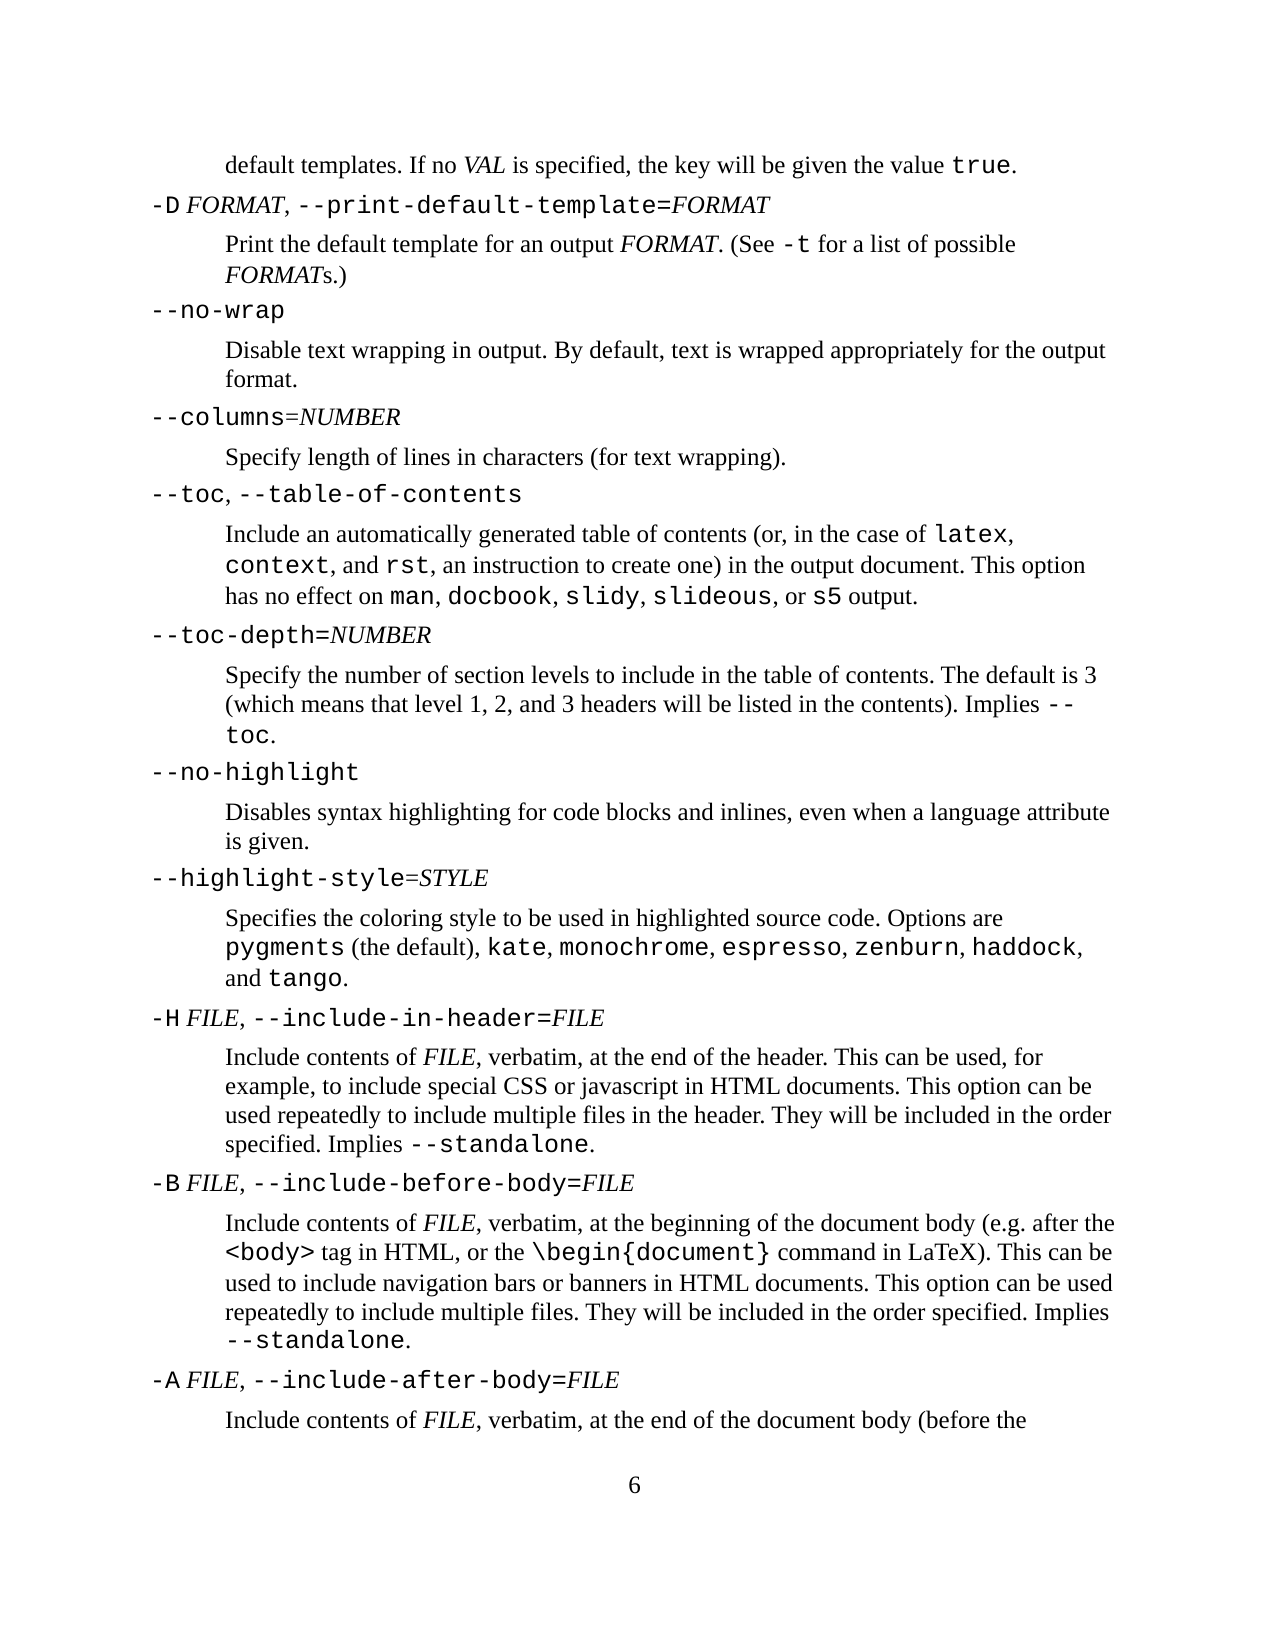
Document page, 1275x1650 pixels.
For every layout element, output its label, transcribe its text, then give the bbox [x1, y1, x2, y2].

text -A FILE, --include-after-body=FILE [150, 1365, 1125, 1396]
text -H FILE, --include-in-header=FILE [150, 1003, 1125, 1033]
text -D FORMAT, --print-default-template=FORMAT [150, 190, 1125, 221]
text Specifies the coloring style to be used in highlighted source code. Options are pygments (the default), kate, monochrome, espresso, zenburn, haddock, and tango. [225, 903, 1125, 994]
text -B FILE, --include-before-body=FILE [150, 1168, 1125, 1199]
text --highlight-style=STYLE [150, 863, 1125, 894]
text Disable text wrapping in output. By default, text is wrapped appropriately for the output format. [225, 335, 1125, 393]
text --columns=NUMBER [150, 402, 1125, 433]
text Include contents of FILE, verbatim, at the end of the document body (before the [225, 1405, 1125, 1434]
text --toc-depth=NUMBER [150, 621, 1125, 651]
text --no-wrap [150, 298, 1125, 326]
text Include contents of FILE, verbatim, at the end of the header. This can be used, for example, to include special CSS or javascript in HTML documents. This option can be used repeatedly to include multiple files in the header. They will be included in the order specified. Implies --standalone. [225, 1042, 1125, 1159]
text Disables syntax highlighting for code blocks and inlines, even when a language attribute is given. [225, 797, 1125, 854]
text Specify length of lines in characters (for text wrapping). [225, 442, 1125, 470]
text Include an automatically generated table of contents (or, in the case of latex, context, and rst, an instruction to create one) in the output document. This option has no effect on man, docbook, slidy, slideous, or s5 output. [225, 519, 1125, 612]
text default templates. If no VAL is specified, the key will be given the value true. [225, 150, 1125, 181]
text --toc, --table-of-contents [150, 479, 1125, 510]
text Specify the number of section levels to include in the table of contents. The default is 3 (which means that level 1, 2, and 3 headers will be listed in the contents). Implies --toc. [225, 660, 1125, 751]
text --no-highlight [150, 760, 1125, 788]
text Include contents of FILE, verbatim, at the beginning of the document body (e.g. after the <body> tag in HTML, or the \begin{document} command in LaTeX). This can be used to include navigation bars or banners in HTML documents. This option can be used repeatedly to include multiple files. They will be included in the order specified. Implies --standalone. [225, 1208, 1125, 1356]
text Print the default template for an output FORMAT. (See -t for a list of possible FORMATs.) [225, 229, 1125, 289]
